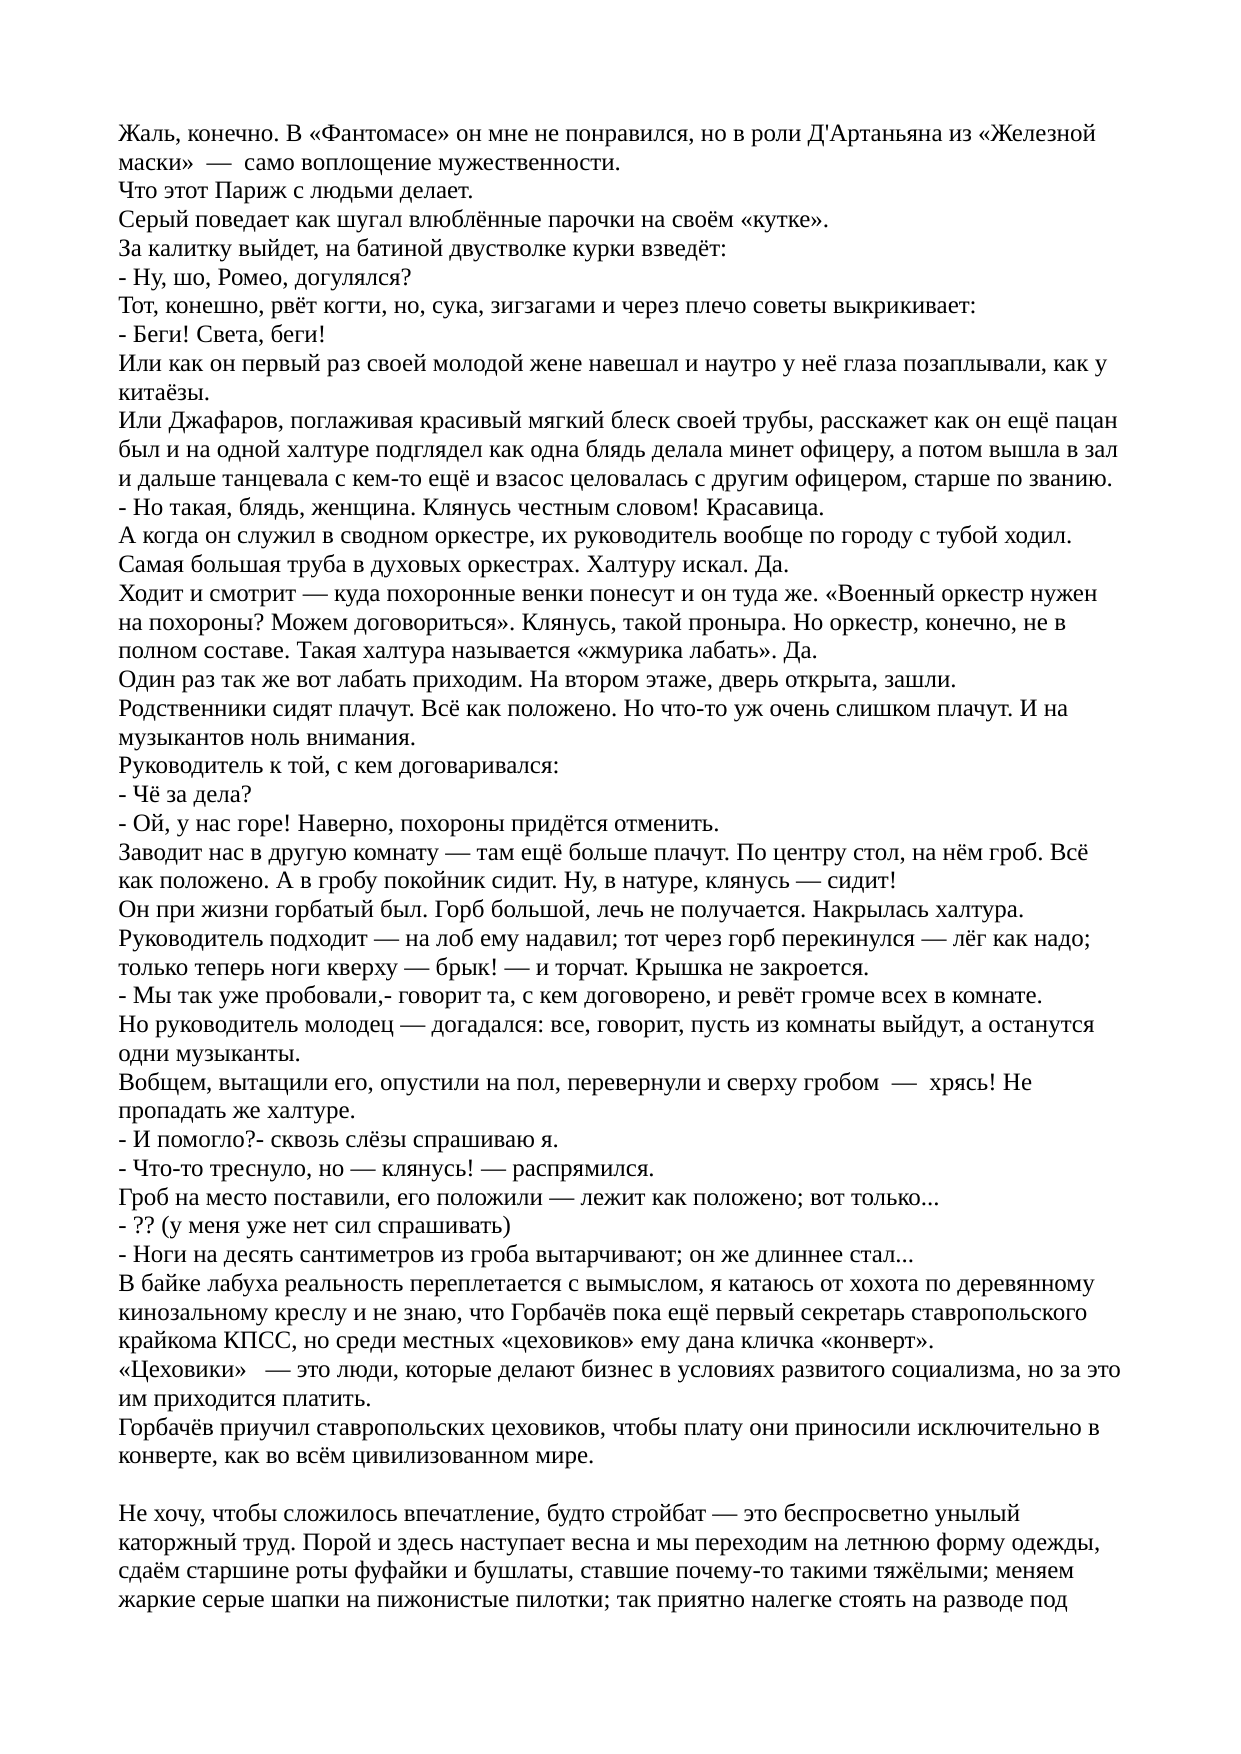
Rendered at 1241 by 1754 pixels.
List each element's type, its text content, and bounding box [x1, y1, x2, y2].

text Руководитель подходит — на лоб ему надавил; тот через горб перекинулся — лёг как надо; только теперь ноги кверху — брык! — и торчат. Крышка не закроется. [118, 923, 1122, 981]
text За калитку выйдет, на батиной двустволке курки взведёт: [118, 233, 1122, 262]
text Горбачёв приучил ставропольских цеховиков, чтобы плату они приносили исключительно в конверте, как во всём цивилизованном мире. [118, 1412, 1122, 1469]
text Ходит и смотрит — куда похоронные венки понесут и он туда же. «Военный оркестр нужен на похороны? Можем договориться». Клянусь, такой проныра. Но оркестр, конечно, не в полном составе. Такая халтура называется «жмурика лабать». Да. [118, 578, 1122, 664]
text Вобщем, вытащили его, опустили на пол, перевернули и сверху гробом — хрясь! Не пропадать же халтуре. [118, 1067, 1122, 1124]
text В байке лабуха реальность переплетается с вымыслом, я катаюсь от хохота по деревянному кинозальному креслу и не знаю, что Горбачёв пока ещё первый секретарь ставропольского крайкома КПСС, но среди местных «цеховиков» ему дана кличка «конверт». [118, 1268, 1122, 1354]
text Гроб на место поставили, его положили — лежит как положено; вот только... [118, 1182, 1122, 1211]
text - И помогло?- сквозь слёзы спрашиваю я. [118, 1124, 1122, 1153]
text - Беги! Света, беги! [118, 319, 1122, 348]
text - Мы так уже пробовали,- говорит та, с кем договорено, и ревёт громче всех в комнате. [118, 981, 1122, 1009]
text Один раз так же вот лабать приходим. На втором этаже, дверь открыта, зашли. [118, 664, 1122, 693]
text Что этот Париж с людьми делает. [118, 176, 1122, 204]
text - Но такая, блядь, женщина. Клянусь честным словом! Красавица. [118, 492, 1122, 521]
text Заводит нас в другую комнату — там ещё больше плачут. По центру стол, на нём гроб. Всё как положено. А в гробу покойник сидит. Ну, в натуре, клянусь — сидит! [118, 837, 1122, 894]
text А когда он служил в сводном оркестре, их руководитель вообще по городу с тубой ходил. Самая большая труба в духовых оркестрах. Халтуру искал. Да. [118, 521, 1122, 578]
text - Ноги на десять сантиметров из гроба вытарчивают; он же длиннее стал... [118, 1239, 1122, 1268]
text Руководитель к той, с кем договаривался: [118, 751, 1122, 779]
text - Что-то треснуло, но — клянусь! — распрямился. [118, 1153, 1122, 1182]
text Или Джафаров, поглаживая красивый мягкий блеск своей трубы, расскажет как он ещё пацан был и на одной халтуре подглядел как одна блядь делала минет офицеру, а потом вышла в зал и дальше танцевала с кем-то ещё и взасос целовалась с другим офицером, старше по званию. [118, 406, 1122, 492]
text Жаль, конечно. В «Фантомасе» он мне не понравился, но в роли Д'Aртаньяна из «Железной маски» — само воплощение мужественности. [118, 118, 1122, 176]
text - Ой, у нас горе! Наверно, похороны придётся отменить. [118, 808, 1122, 837]
text Серый поведает как шугал влюблённые парочки на своём «кутке». [118, 204, 1122, 233]
text - ?? (у меня уже нет сил спрашивать) [118, 1211, 1122, 1239]
text - Чё за дела? [118, 779, 1122, 808]
text - Ну, шо, Ромео, догулялся? [118, 262, 1122, 291]
text Или как он первый раз своей молодой жене навешал и наутро у неё глаза позаплывали, как у китаёзы. [118, 348, 1122, 406]
text Но руководитель молодец — догадался: все, говорит, пусть из комнаты выйдут, а останутся одни музыканты. [118, 1009, 1122, 1067]
text Родственники сидят плачут. Всё как положено. Но что-то уж очень слишком плачут. И на музыкантов ноль внимания. [118, 693, 1122, 751]
text Он при жизни горбатый был. Горб большой, лечь не получается. Накрылась халтура. [118, 894, 1122, 923]
text Не хочу, чтобы сложилось впечатление, будто стройбат — это беспросветно унылый каторжный труд. Порой и здесь наступает весна и мы переходим на летнюю форму одежды, сдаём старшине роты фуфайки и бушлаты, ставшие почему-то такими тяжёлыми; меняем жаркие серые шапки на пижонистые пилотки; так приятно налегке стоять на разводе под [118, 1498, 1122, 1613]
text «Цеховики» — это люди, которые делают бизнес в условиях развитого социализма, но за это им приходится платить. [118, 1354, 1122, 1412]
text Тот, конешно, рвёт когти, но, сука, зигзагами и через плечо советы выкрикивает: [118, 291, 1122, 319]
